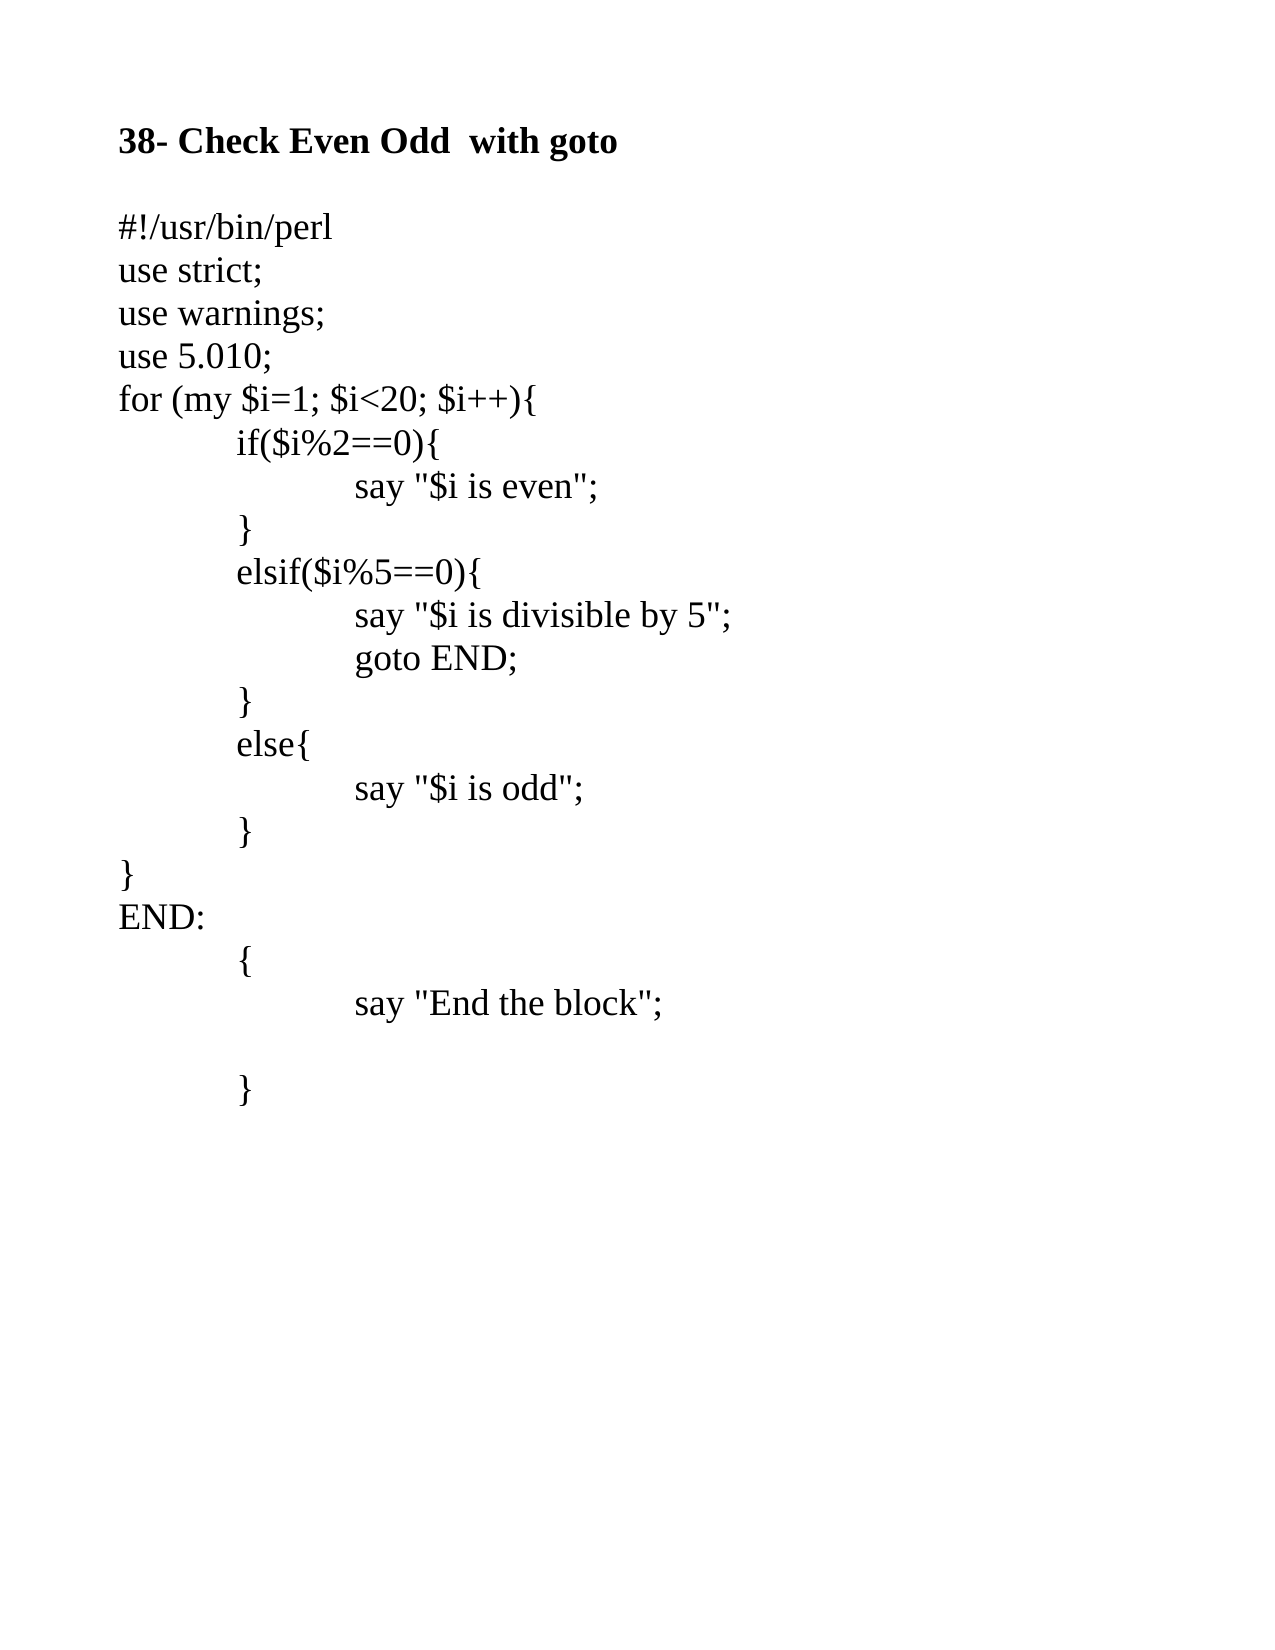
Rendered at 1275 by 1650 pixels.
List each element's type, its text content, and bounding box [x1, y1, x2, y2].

text use 5.010; [118, 334, 1275, 377]
text for (my $i=1; $i<20; $i++){ [118, 377, 1275, 420]
text else{ [118, 722, 1275, 765]
text say "$i is divisible by 5"; [118, 592, 1275, 636]
text #!/usr/bin/perl [118, 204, 1275, 247]
text } [118, 506, 1275, 549]
text elsif($i%5==0){ [118, 549, 1275, 592]
text } [118, 851, 1275, 894]
text say "End the block"; [118, 981, 1275, 1024]
text } [118, 679, 1275, 722]
text say "$i is odd"; [118, 765, 1275, 808]
text 38- Check Even Odd with goto [118, 118, 1275, 161]
text if($i%2==0){ [118, 420, 1275, 463]
text goto END; [118, 636, 1275, 679]
text use warnings; [118, 291, 1275, 334]
text } [118, 1067, 1275, 1110]
text } [118, 808, 1275, 851]
text { [118, 937, 1275, 981]
text END: [118, 894, 1275, 937]
text say "$i is even"; [118, 463, 1275, 506]
text use strict; [118, 247, 1275, 291]
